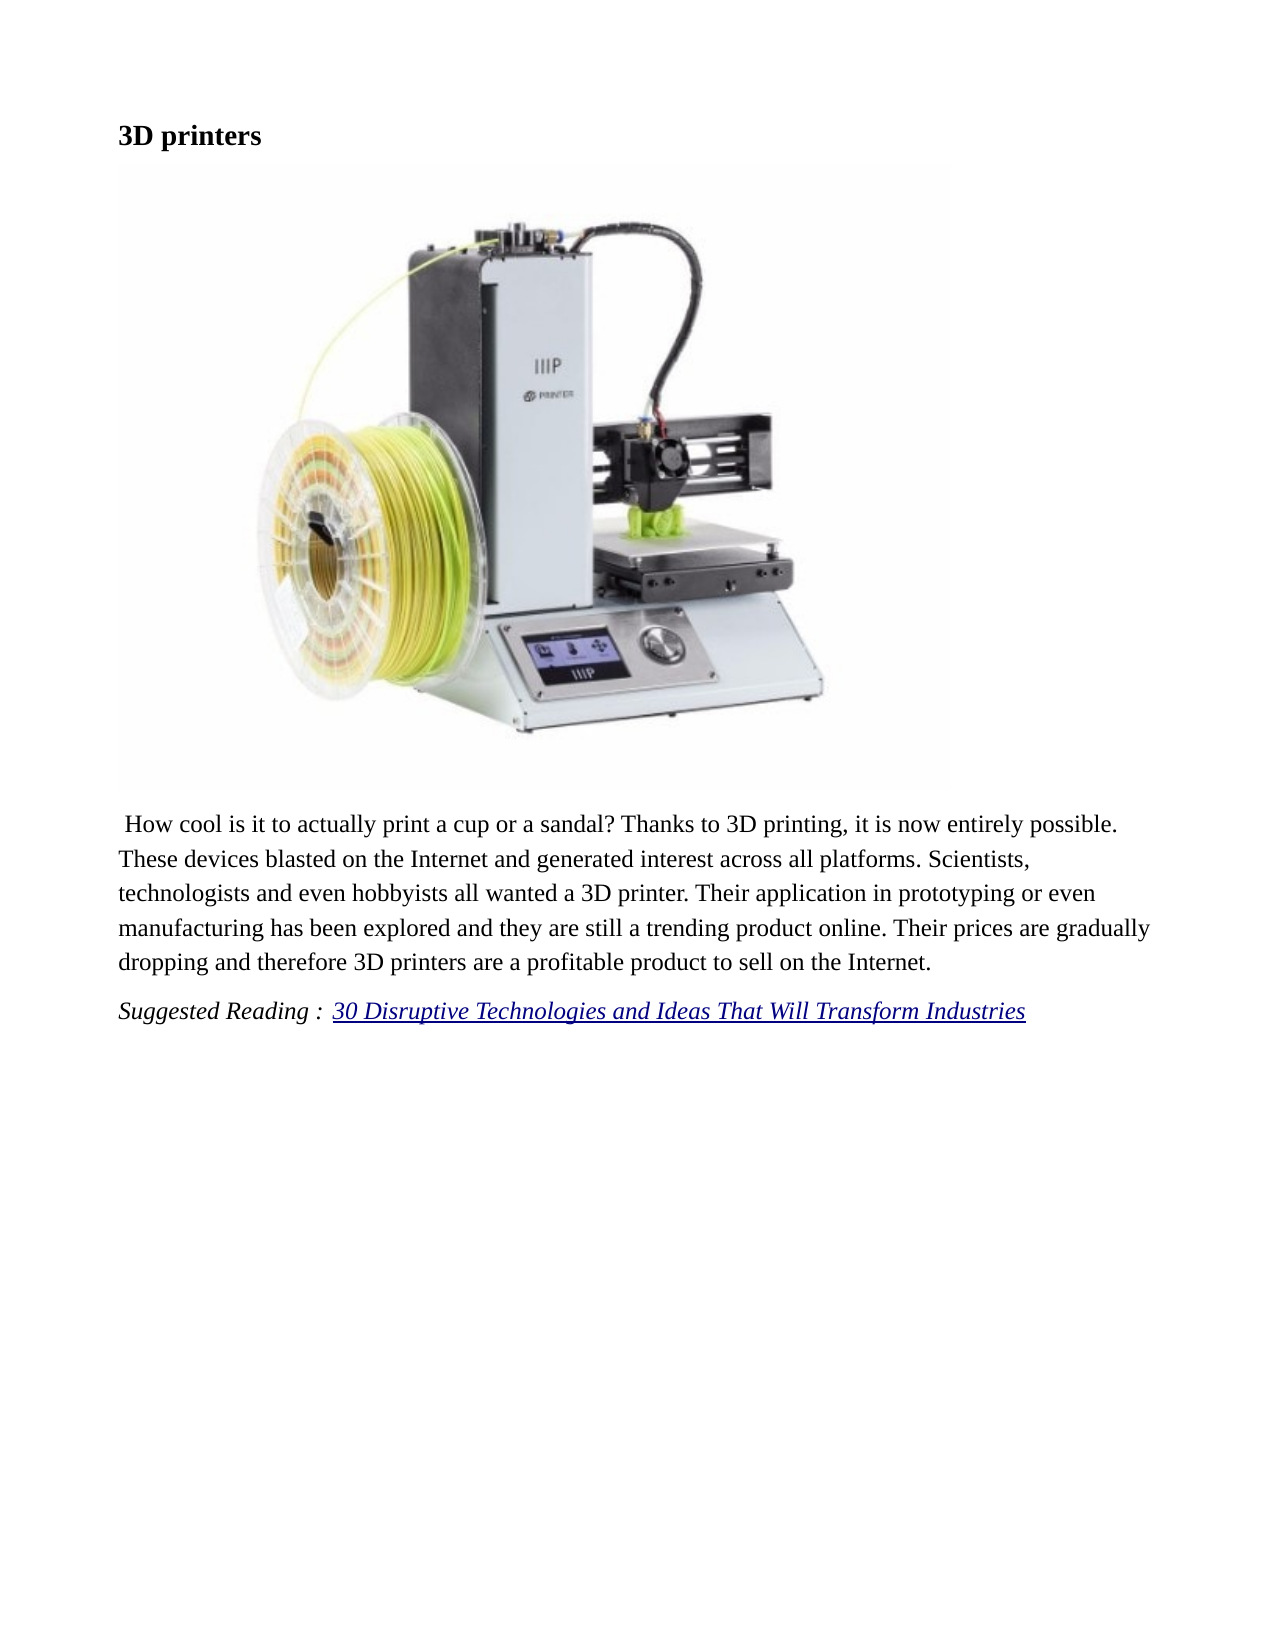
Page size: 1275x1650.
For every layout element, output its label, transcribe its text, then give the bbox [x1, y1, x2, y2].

text How cool is it to actually print a cup or a sandal? Thanks to 3D printing, it is now entirely possible. These devices blasted on the Internet and generated interest across all platforms. Scientists, technologists and even hobbyists all wanted a 3D printer. Their application in prototyping or even manufacturing has been explored and they are still a trending product online. Their prices are gradually dropping and therefore 3D printers are a profitable product to sell on the Internet. [118, 809, 1157, 976]
subtitle 3D printers [118, 118, 1157, 152]
picture [118, 164, 951, 790]
text Suggested Reading : 30 Disruptive Technologies and Ideas That Will Transform Industries [118, 996, 1157, 1025]
